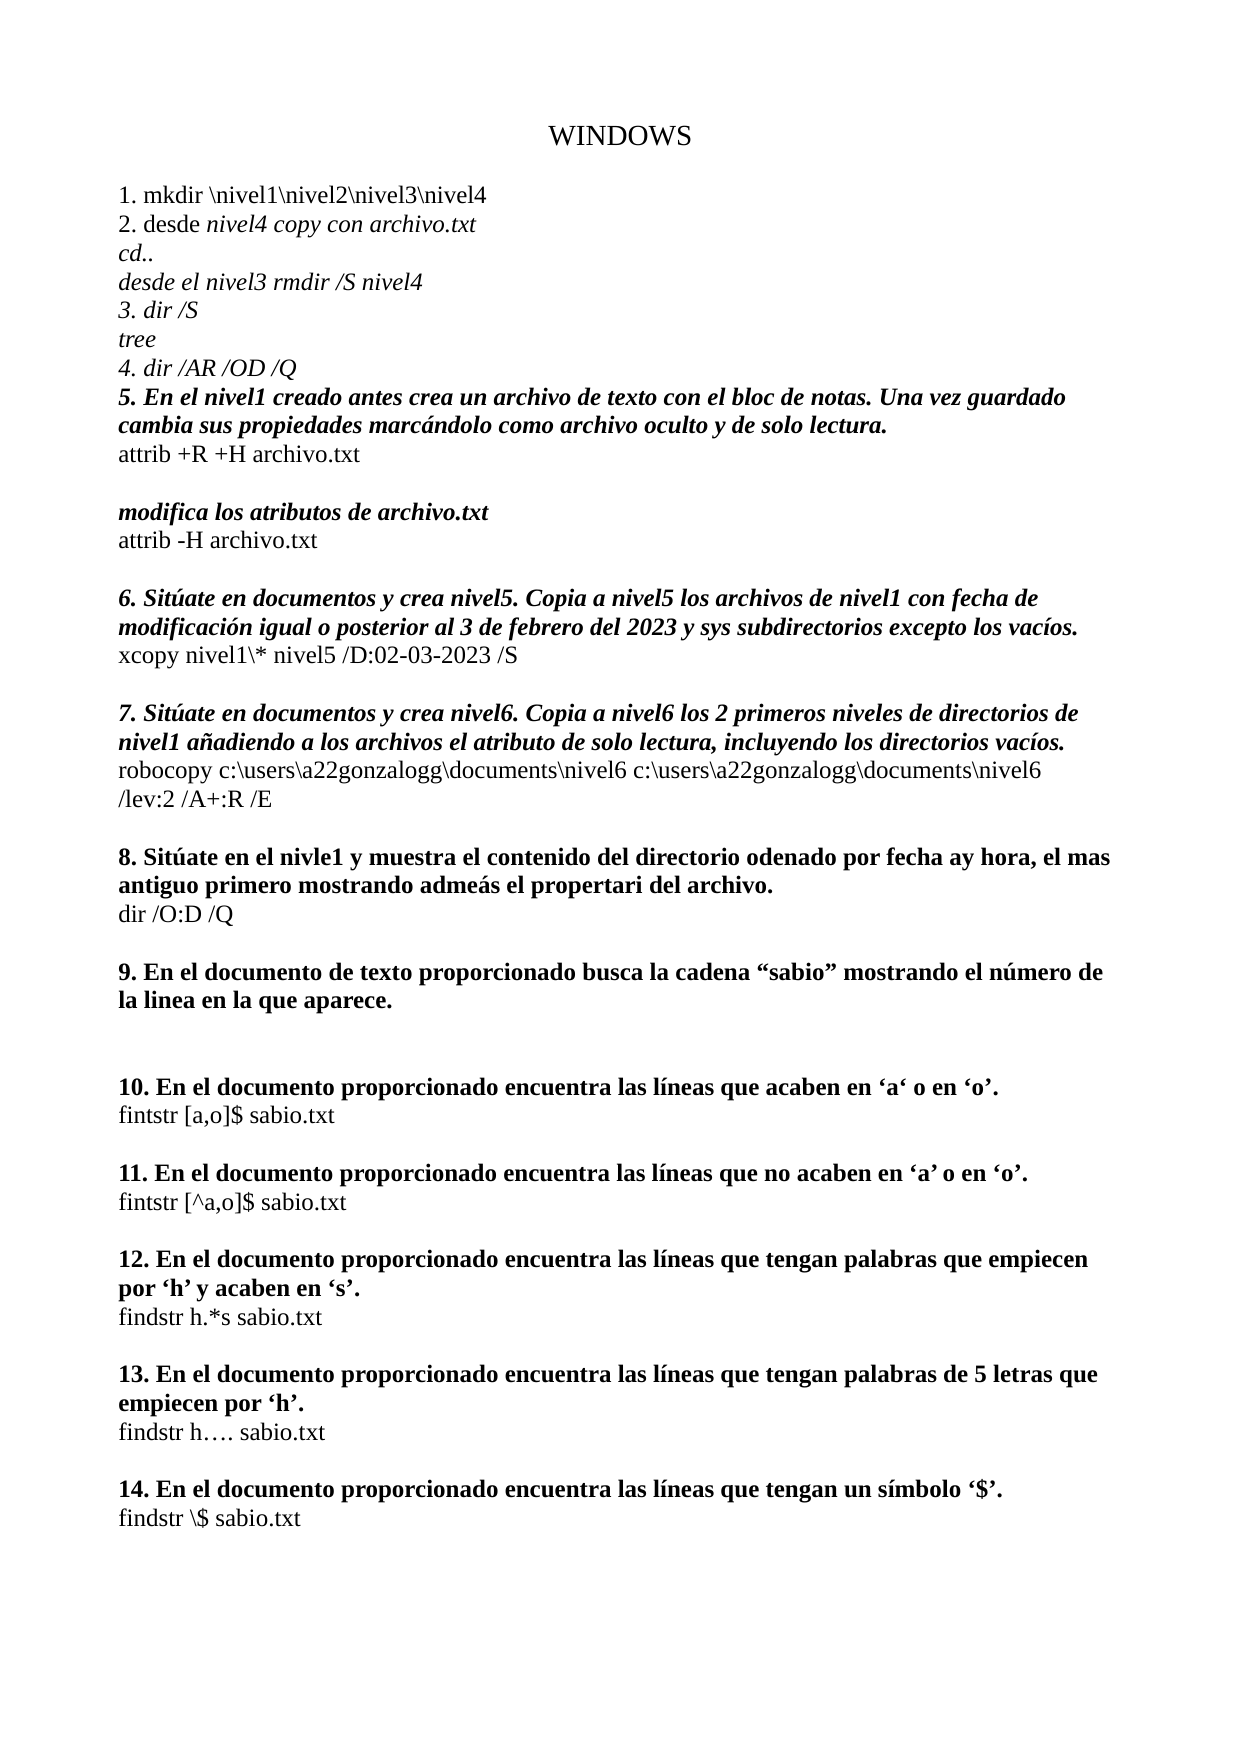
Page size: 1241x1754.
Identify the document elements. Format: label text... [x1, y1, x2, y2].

text modifica los atributos de archivo.txt [118, 497, 1122, 525]
text 4. dir /AR /OD /Q [118, 353, 1122, 382]
text WINDOWS [118, 118, 1122, 152]
text fintstr [a,o]$ sabio.txt [118, 1100, 1122, 1129]
text 10. En el documento proporcionado encuentra las líneas que acaben en ‘a‘ o en ‘o’. [118, 1072, 1122, 1100]
text 3. dir /S [118, 295, 1122, 324]
text desde el nivel3 rmdir /S nivel4 [118, 267, 1122, 295]
text attrib -H archivo.txt [118, 525, 1122, 554]
text 11. En el documento proporcionado encuentra las líneas que no acaben en ‘a’ o en ‘o’. [118, 1158, 1122, 1187]
text findstr h.*s sabio.txt [118, 1302, 1122, 1330]
text tree [118, 324, 1122, 353]
text attrib +R +H archivo.txt [118, 439, 1122, 468]
text 5. En el nivel1 creado antes crea un archivo de texto con el bloc de notas. Una vez guardado cambia sus propiedades marcándolo como archivo oculto y de solo lectura. [118, 382, 1122, 439]
text 1. mkdir \nivel1\nivel2\nivel3\nivel4 [118, 180, 1122, 209]
text 2. desde nivel4 copy con archivo.txt [118, 209, 1122, 238]
text 6. Sitúate en documentos y crea nivel5. Copia a nivel5 los archivos de nivel1 con fecha de modificación igual o posterior al 3 de febrero del 2023 y sys subdirectorios excepto los vacíos. [118, 583, 1122, 640]
text 14. En el documento proporcionado encuentra las líneas que tengan un símbolo ‘$’. [118, 1474, 1122, 1503]
text 7. Sitúate en documentos y crea nivel6. Copia a nivel6 los 2 primeros niveles de directorios de nivel1 añadiendo a los archivos el atributo de solo lectura, incluyendo los directorios vacíos. [118, 698, 1122, 755]
text 12. En el documento proporcionado encuentra las líneas que tengan palabras que empiecen por ‘h’ y acaben en ‘s’. [118, 1244, 1122, 1302]
text cd.. [118, 238, 1122, 267]
text robocopy c:\users\a22gonzalogg\documents\nivel6 c:\users\a22gonzalogg\documents\nivel6 /lev:2 /A+:R /E [118, 755, 1122, 813]
text findstr \$ sabio.txt [118, 1503, 1122, 1532]
text findstr h…. sabio.txt [118, 1417, 1122, 1445]
text dir /O:D /Q [118, 899, 1122, 928]
text fintstr [^a,o]$ sabio.txt [118, 1187, 1122, 1215]
text xcopy nivel1\* nivel5 /D:02-03-2023 /S [118, 640, 1122, 669]
text 13. En el documento proporcionado encuentra las líneas que tengan palabras de 5 letras que empiecen por ‘h’. [118, 1359, 1122, 1417]
text 9. En el documento de texto proporcionado busca la cadena “sabio” mostrando el número de la linea en la que aparece. [118, 957, 1122, 1014]
text 8. Sitúate en el nivle1 y muestra el contenido del directorio odenado por fecha ay hora, el mas antiguo primero mostrando admeás el propertari del archivo. [118, 842, 1122, 899]
